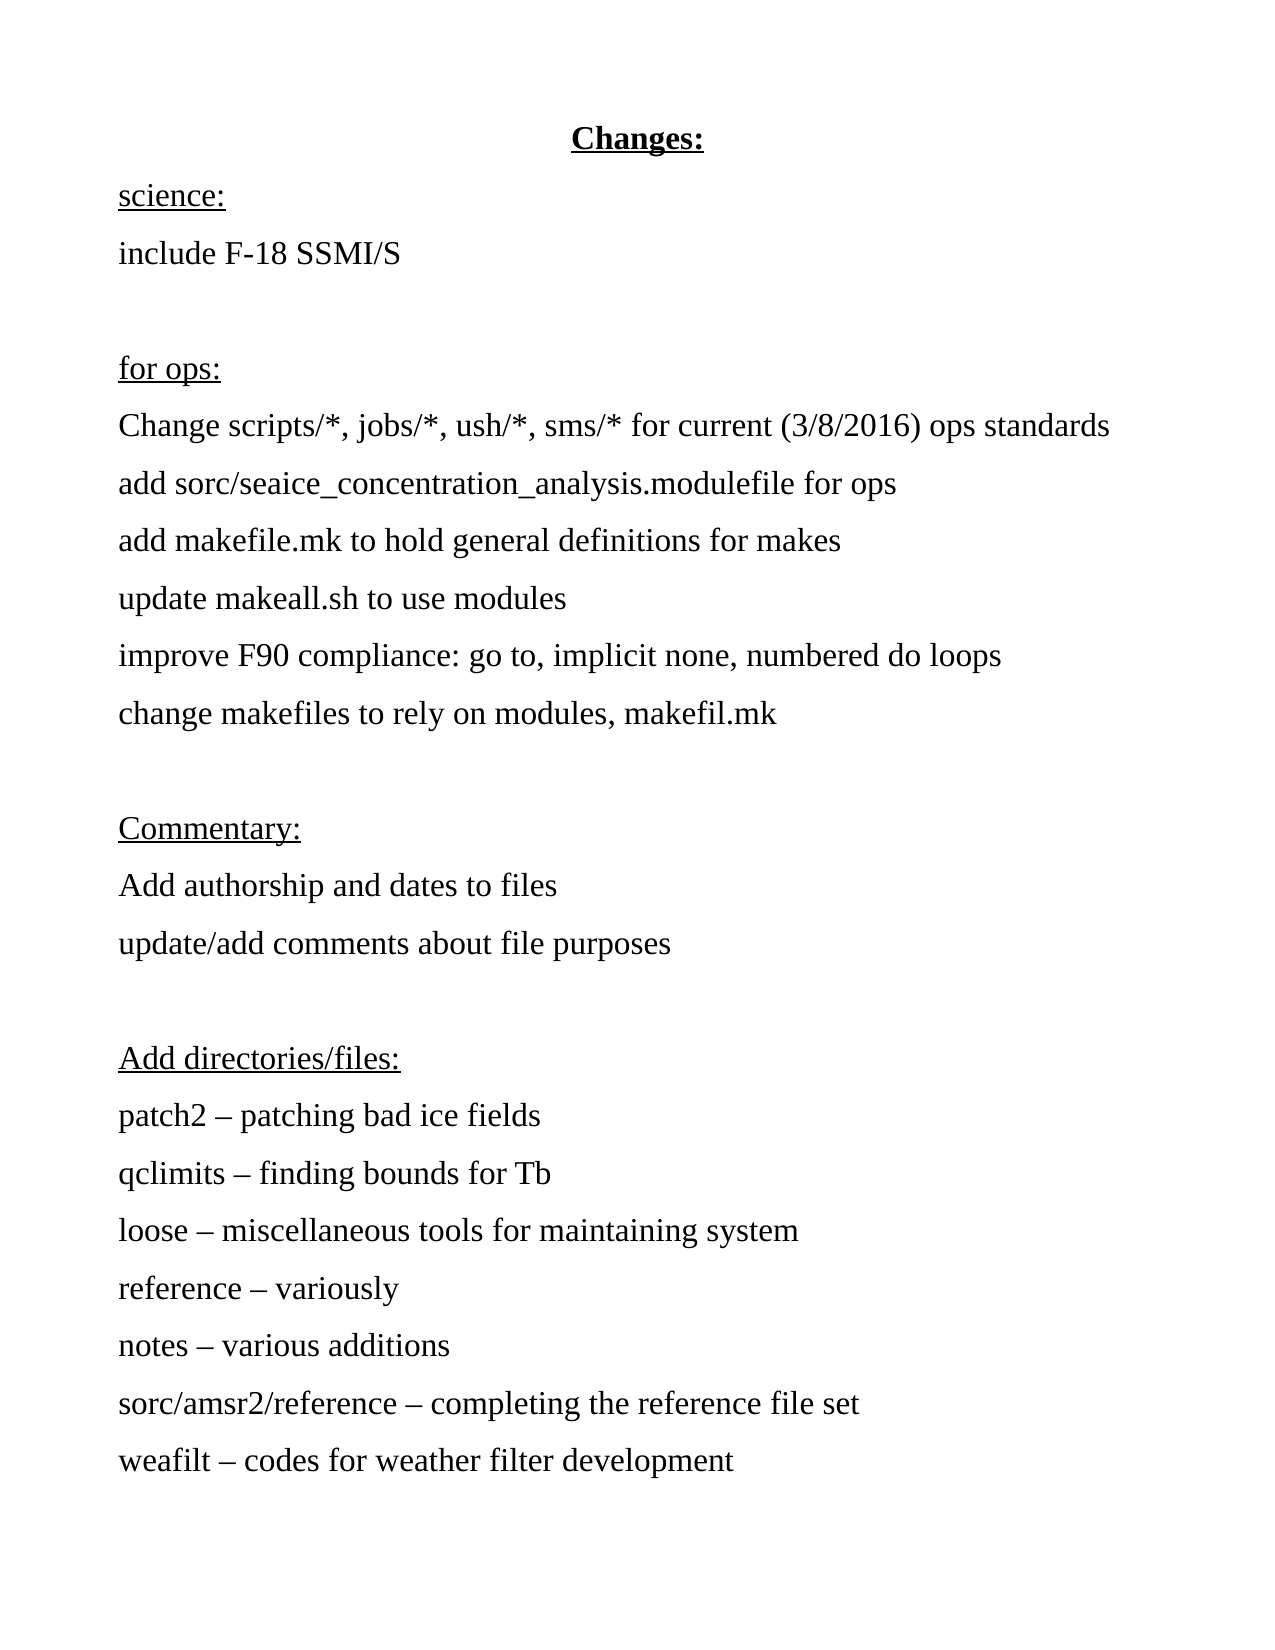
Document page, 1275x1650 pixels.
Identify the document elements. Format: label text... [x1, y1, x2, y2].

text science: [118, 176, 1157, 214]
text sorc/amsr2/reference – completing the reference file set [118, 1383, 1157, 1421]
text Change scripts/*, jobs/*, ush/*, sms/* for current (3/8/2016) ops standards [118, 406, 1157, 444]
text change makefiles to rely on modules, makefil.mk [118, 693, 1157, 731]
text Add directories/files: [118, 1038, 1157, 1076]
text include F-18 SSMI/S [118, 233, 1157, 271]
text improve F90 compliance: go to, implicit none, numbered do loops [118, 636, 1157, 674]
text update/add comments about file purposes [118, 923, 1157, 961]
text weafilt – codes for weather filter development [118, 1441, 1157, 1479]
text add makefile.mk to hold general definitions for makes [118, 521, 1157, 559]
text for ops: [118, 348, 1157, 386]
text qclimits – finding bounds for Tb [118, 1153, 1157, 1191]
text update makeall.sh to use modules [118, 578, 1157, 616]
text reference – variously [118, 1268, 1157, 1306]
text Add authorship and dates to files [118, 866, 1157, 904]
text Commentary: [118, 808, 1157, 846]
text notes – various additions [118, 1326, 1157, 1364]
text add sorc/seaice_concentration_analysis.modulefile for ops [118, 463, 1157, 501]
text loose – miscellaneous tools for maintaining system [118, 1211, 1157, 1249]
text patch2 – patching bad ice fields [118, 1096, 1157, 1134]
text Changes: [118, 118, 1157, 156]
